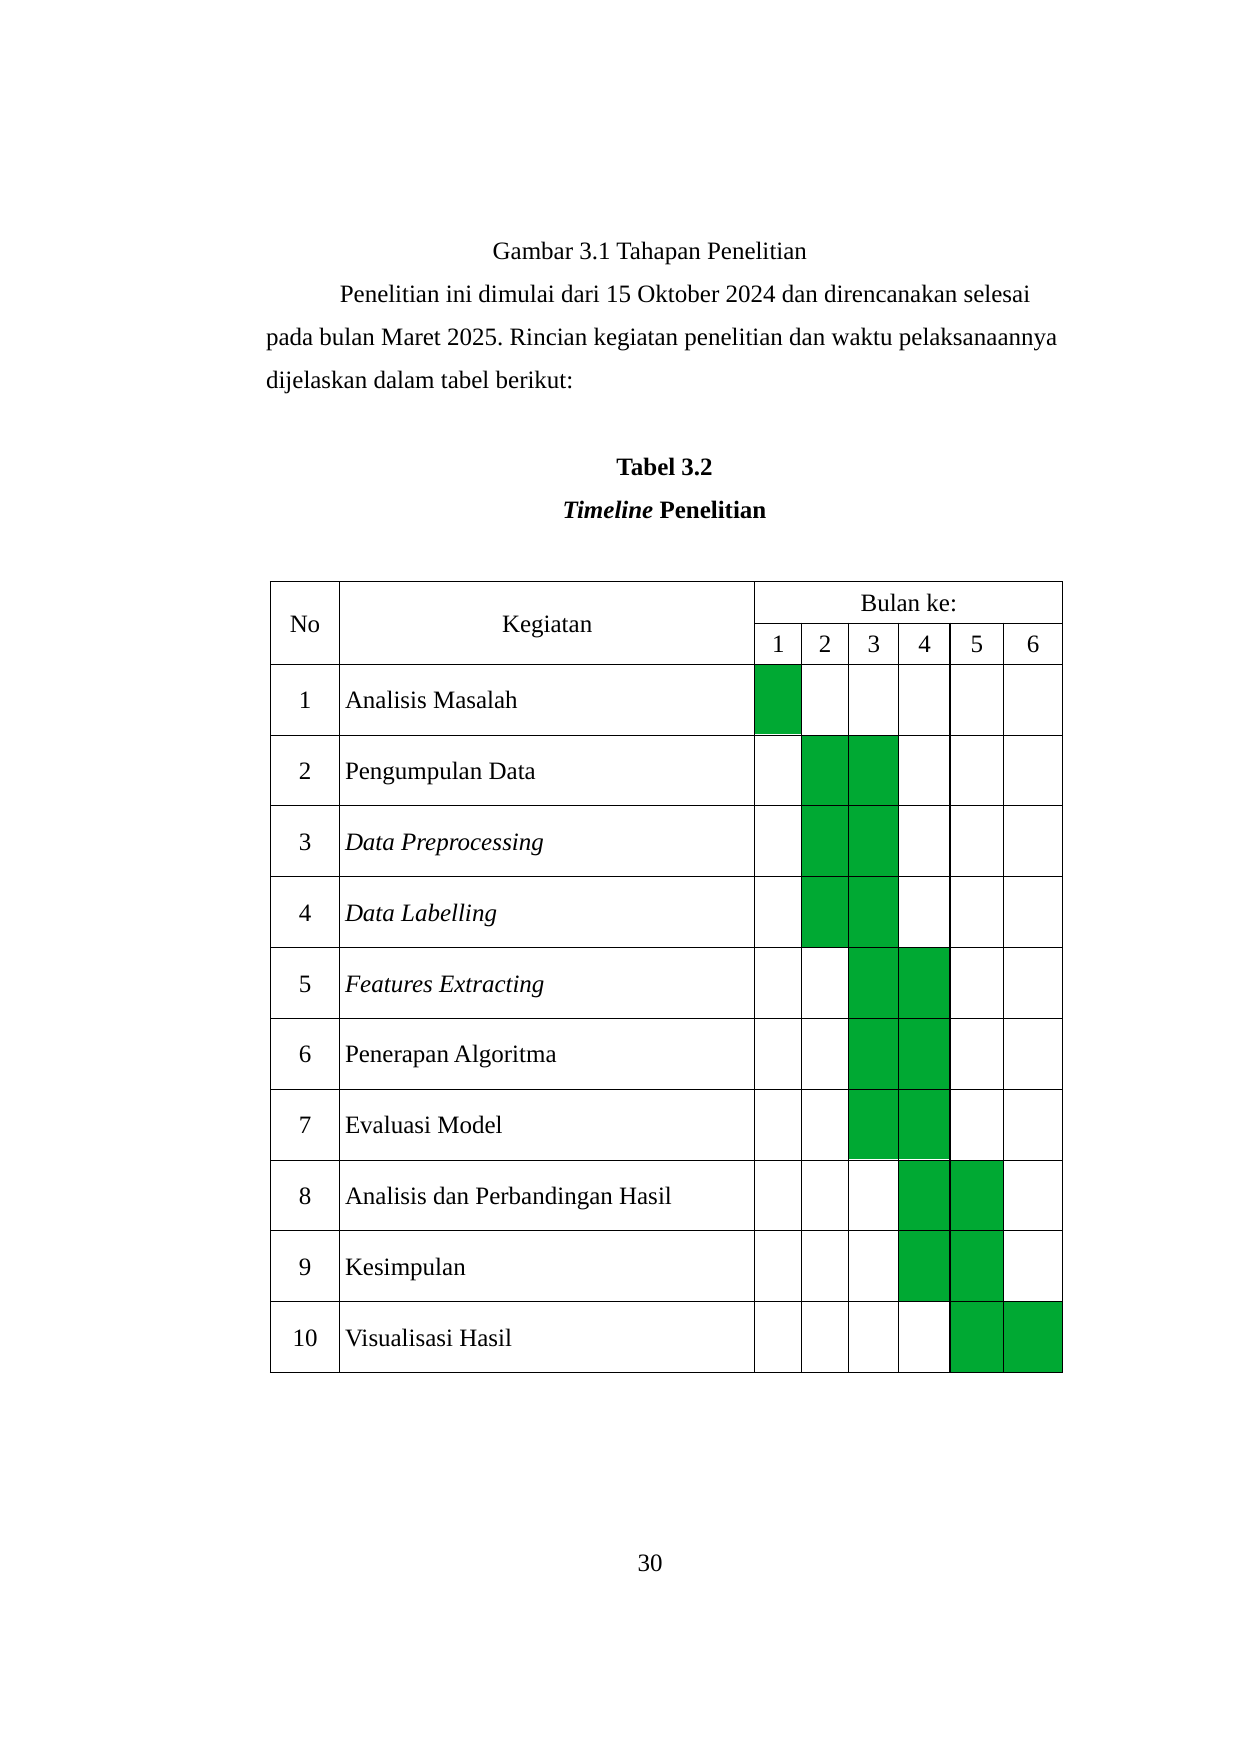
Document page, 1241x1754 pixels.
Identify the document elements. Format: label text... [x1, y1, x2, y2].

table_cell [899, 877, 949, 947]
table_cell Features Extracting [340, 948, 754, 1018]
table_cell Visualisasi Hasil [340, 1302, 754, 1372]
table_cell [951, 1019, 1003, 1089]
table_cell [755, 1161, 801, 1230]
table_cell [899, 1090, 949, 1159]
table_cell [755, 665, 801, 734]
table_cell Penerapan Algoritma [340, 1019, 754, 1089]
table_cell [755, 1090, 801, 1159]
table_cell [1004, 806, 1062, 876]
text Tabel 3.2 [266, 452, 1063, 481]
table_cell [802, 1302, 848, 1372]
table_cell [849, 1231, 898, 1301]
table_cell [849, 806, 898, 876]
table_cell [802, 1090, 848, 1159]
table_cell 2 [271, 736, 339, 805]
table_cell 2 [802, 624, 848, 664]
table_cell 5 [951, 624, 1003, 664]
table_cell [802, 877, 848, 947]
table_cell 5 [271, 948, 339, 1018]
table_cell [899, 736, 949, 805]
table_cell [802, 1161, 848, 1230]
table_cell 6 [271, 1019, 339, 1089]
table_cell [849, 736, 898, 805]
table_cell Data Preprocessing [340, 806, 754, 876]
table_cell [1004, 665, 1062, 734]
table_cell [755, 736, 801, 805]
table_header Bulan ke: [755, 582, 1062, 622]
table_cell Pengumpulan Data [340, 736, 754, 805]
table_cell 8 [271, 1161, 339, 1230]
table_cell 4 [271, 877, 339, 947]
table_header No [271, 582, 339, 664]
table_cell [849, 1161, 898, 1230]
table_cell [951, 948, 1003, 1018]
table_cell 7 [271, 1090, 339, 1159]
table_cell [951, 806, 1003, 876]
table_cell [951, 1161, 1003, 1230]
table_cell Data Labelling [340, 877, 754, 947]
table_cell Evaluasi Model [340, 1090, 754, 1159]
table_header Kegiatan [340, 582, 754, 664]
table_cell [899, 1161, 949, 1230]
table_cell [1004, 1019, 1062, 1089]
table_cell [849, 1019, 898, 1089]
table_cell Analisis dan Perbandingan Hasil [340, 1161, 754, 1230]
table_cell Kesimpulan [340, 1231, 754, 1301]
table_cell 6 [1004, 624, 1062, 664]
table_cell [1004, 736, 1062, 805]
text Gambar 3.1 Tahapan Penelitian [236, 236, 1063, 265]
table_cell [849, 877, 898, 947]
table_cell [899, 1019, 949, 1089]
table_cell [1004, 948, 1062, 1018]
table_cell 3 [849, 624, 898, 664]
table_cell [899, 948, 949, 1018]
table_cell 9 [271, 1231, 339, 1301]
table_cell [899, 1231, 949, 1301]
table_cell [802, 665, 848, 734]
table_cell [802, 1019, 848, 1089]
table_cell [755, 877, 801, 947]
table_cell [1004, 1302, 1062, 1372]
table_cell [755, 806, 801, 876]
table_cell [755, 1302, 801, 1372]
table_cell [802, 948, 848, 1018]
table_cell [1004, 877, 1062, 947]
table_cell [951, 1090, 1003, 1159]
table_cell [755, 1019, 801, 1089]
table_cell 1 [271, 665, 339, 734]
table_cell [849, 948, 898, 1018]
table_cell [802, 1231, 848, 1301]
table_cell [849, 665, 898, 734]
table_cell [951, 1231, 1003, 1301]
table_cell [1004, 1231, 1062, 1301]
table_cell [1004, 1090, 1062, 1159]
table_cell [755, 1231, 801, 1301]
table_cell 3 [271, 806, 339, 876]
table_cell [849, 1302, 898, 1372]
table_cell [1004, 1161, 1062, 1230]
table_cell [951, 665, 1003, 734]
table_cell [849, 1090, 898, 1159]
table_cell [899, 806, 949, 876]
table_cell 10 [271, 1302, 339, 1372]
table_cell [755, 948, 801, 1018]
table_cell [951, 1302, 1003, 1372]
text Penelitian ini dimulai dari 15 Oktober 2024 dan direncanakan selesai pada bulan Maret 2025. Rincian kegiatan penelitian dan waktu pelaksanaannya dijelaskan dalam tabel berikut: [266, 279, 1063, 394]
table_cell [802, 736, 848, 805]
table_cell [899, 1302, 949, 1372]
table_cell [951, 736, 1003, 805]
table_cell 4 [899, 624, 949, 664]
table_cell [899, 665, 949, 734]
table_cell Analisis Masalah [340, 665, 754, 734]
table_cell [951, 877, 1003, 947]
text Timeline Penelitian [266, 495, 1063, 524]
table_cell [802, 806, 848, 876]
table_cell 1 [755, 624, 801, 664]
